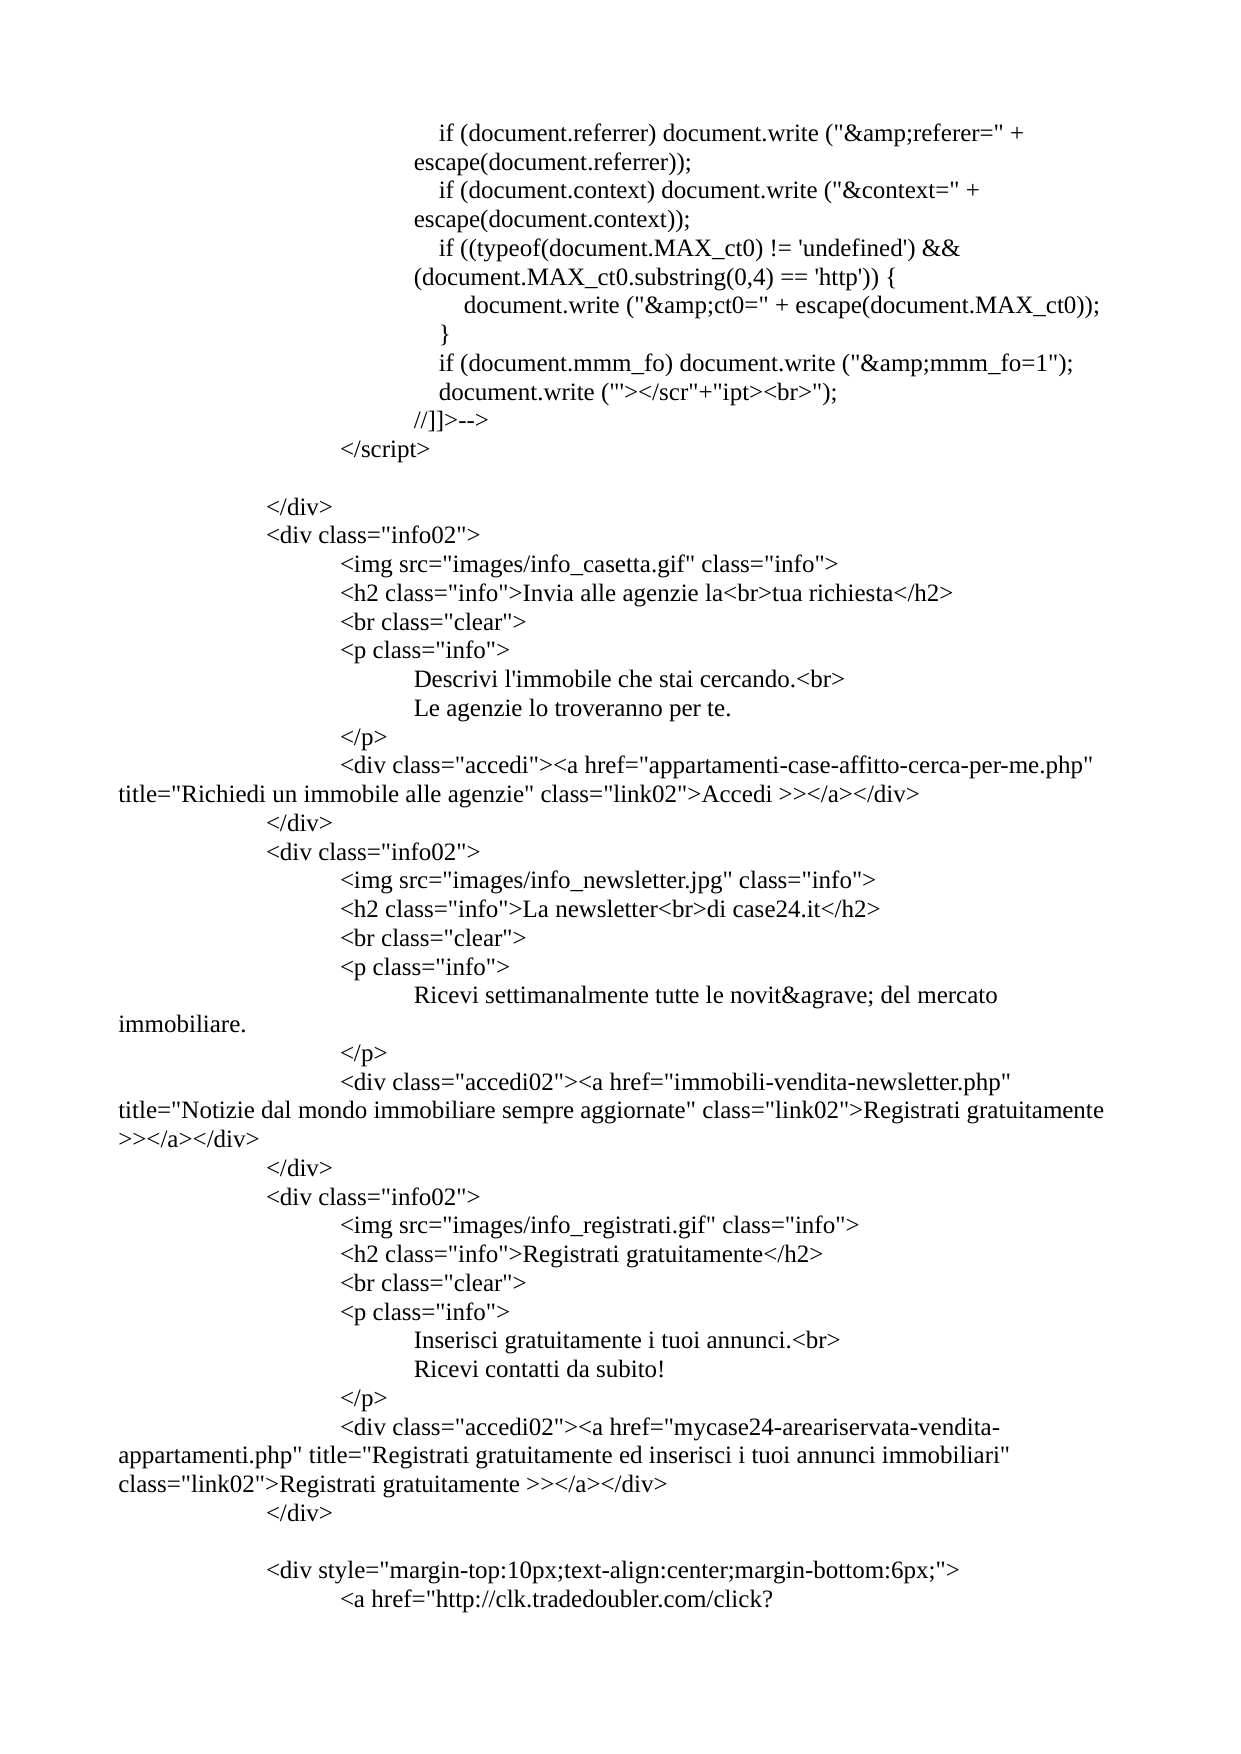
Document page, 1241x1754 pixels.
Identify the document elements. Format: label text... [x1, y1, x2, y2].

text if (document.referrer) document.write ("&amp;referer=" + escape(document.referrer)); if (document.context) document.write ("&context=" + escape(document.context)); if ((typeof(document.MAX_ct0) != 'undefined') && (document.MAX_ct0.substring(0,4) == 'http')) { document.write ("&amp;ct0=" + escape(document.MAX_ct0)); } if (document.mmm_fo) document.write ("&amp;mmm_fo=1"); document.write ("'></scr"+"ipt><br>"); //]]>--> </script> </div> <div class="info02"> <img src="images/info_casetta.gif" class="info"> <h2 class="info">Invia alle agenzie la<br>tua richiesta</h2> <br class="clear"> <p class="info"> Descrivi l'immobile che stai cercando.<br> Le agenzie lo troveranno per te. </p> <div class="accedi"><a href="appartamenti-case-affitto-cerca-per-me.php" title="Richiedi un immobile alle agenzie" class="link02">Accedi >></a></div> </div> <div class="info02"> <img src="images/info_newsletter.jpg" class="info"> <h2 class="info">La newsletter<br>di case24.it</h2> <br class="clear"> <p class="info"> Ricevi settimanalmente tutte le novit&agrave; del mercato immobiliare. </p> <div class="accedi02"><a href="immobili-vendita-newsletter.php" title="Notizie dal mondo immobiliare sempre aggiornate" class="link02">Registrati gratuitamente >></a></div> </div> <div class="info02"> <img src="images/info_registrati.gif" class="info"> <h2 class="info">Registrati gratuitamente</h2> <br class="clear"> <p class="info"> Inserisci gratuitamente i tuoi annunci.<br> Ricevi contatti da subito! </p> <div class="accedi02"><a href="mycase24-areariservata-vendita-appartamenti.php" title="Registrati gratuitamente ed inserisci i tuoi annunci immobiliari" class="link02">Registrati gratuitamente >></a></div> </div> <div style="margin-top:10px;text-align:center;margin-bottom:6px;"> <a href="http://clk.tradedoubler.com/click? [118, 118, 1122, 1613]
